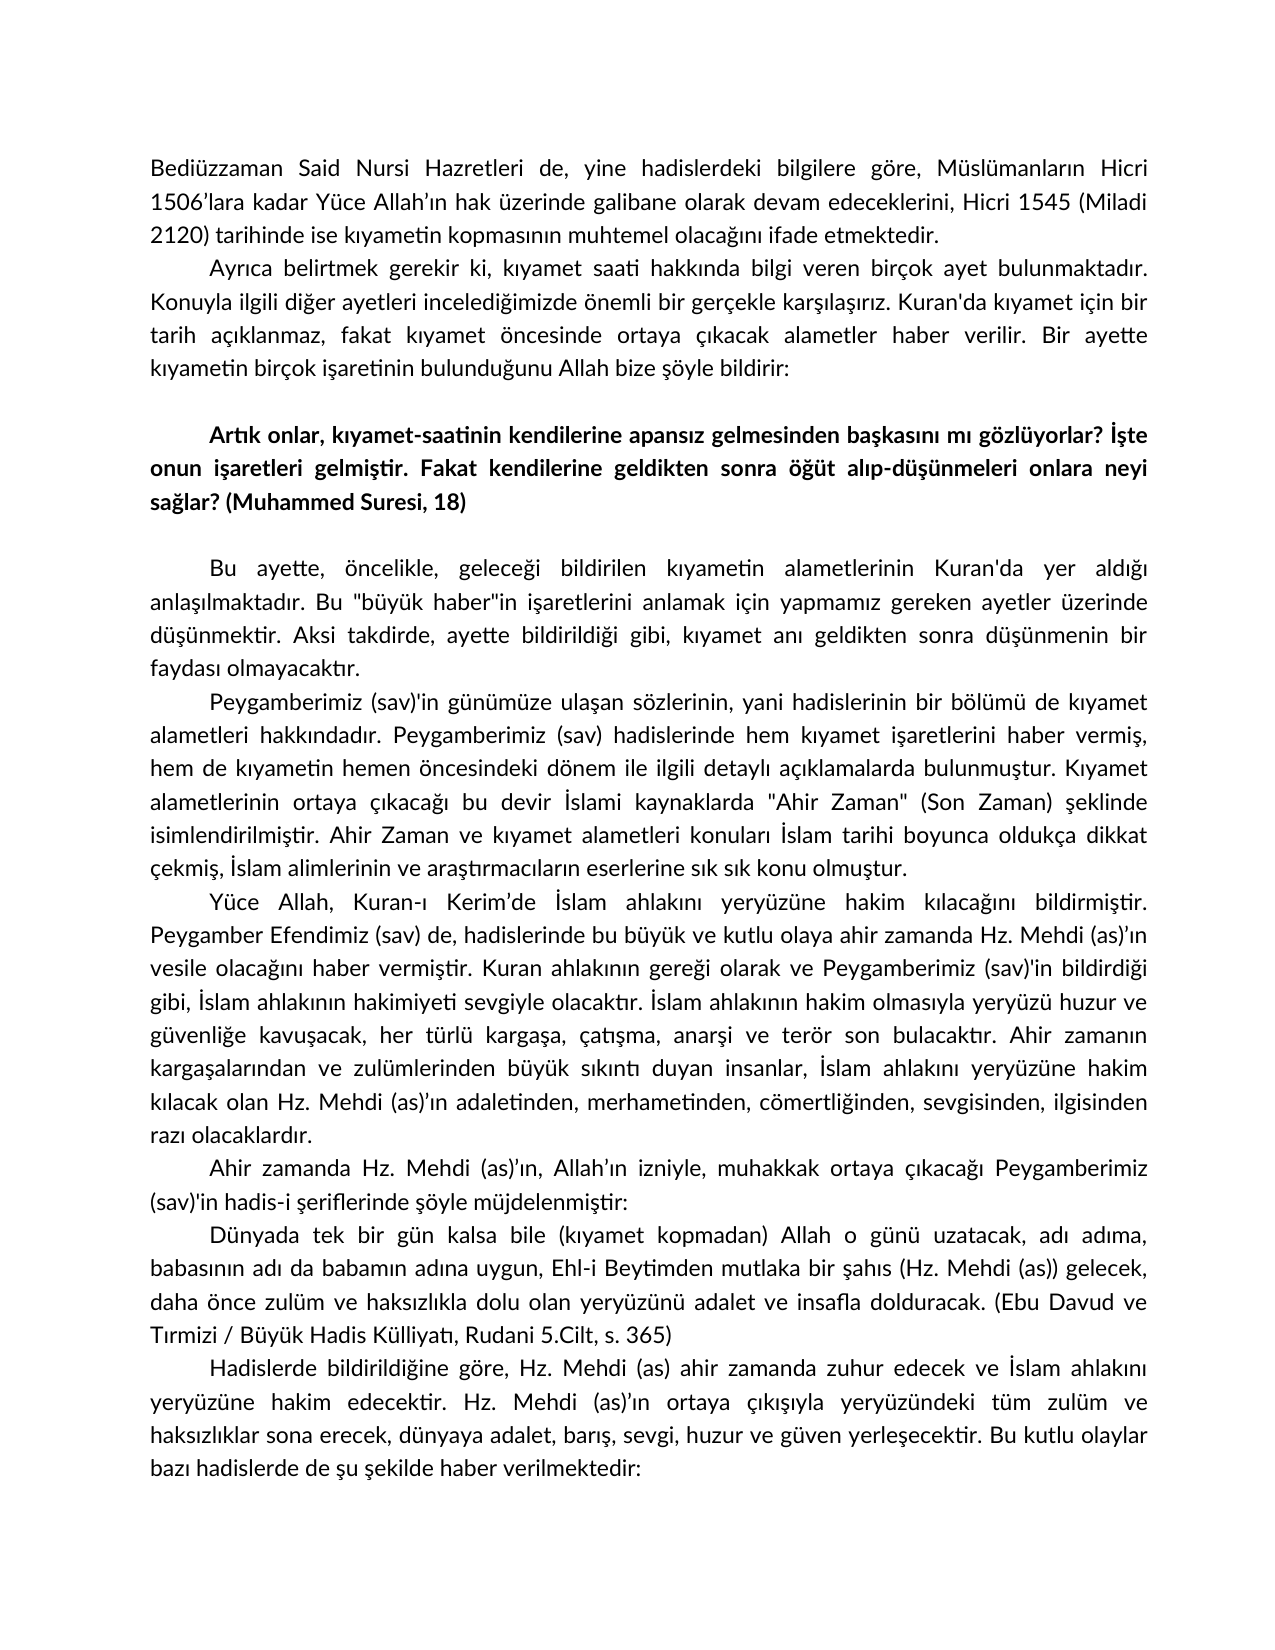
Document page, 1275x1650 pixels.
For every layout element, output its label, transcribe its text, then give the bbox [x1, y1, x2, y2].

text Yüce Allah, Kuran-ı Kerim’de İslam ahlakını yeryüzüne hakim kılacağını bildirmiştir. Peygamber Efendimiz (sav) de, hadislerinde bu büyük ve kutlu olaya ahir zamanda Hz. Mehdi (as)’ın vesile olacağını haber vermiştir. Kuran ahlakının gereği olarak ve Peygamberimiz (sav)'in bildirdiği gibi, İslam ahlakının hakimiyeti sevgiyle olacaktır. İslam ahlakının hakim olmasıyla yeryüzü huzur ve güvenliğe kavuşacak, her türlü kargaşa, çatışma, anarşi ve terör son bulacaktır. Ahir zamanın kargaşalarından ve zulümlerinden büyük sıkıntı duyan insanlar, İslam ahlakını yeryüzüne hakim kılacak olan Hz. Mehdi (as)’ın adaletinden, merhametinden, cömertliğinden, sevgisinden, ilgisinden razı olacaklardır. [150, 883, 1149, 1150]
text Bediüzzaman Said Nursi Hazretleri de, yine hadislerdeki bilgilere göre, Müslümanların Hicri 1506’lara kadar Yüce Allah’ın hak üzerinde galibane olarak devam edeceklerini, Hicri 1545 (Miladi 2120) tarihinde ise kıyametin kopmasının muhtemel olacağını ifade etmektedir. [150, 150, 1149, 250]
text Artık onlar, kıyamet-saatinin kendilerine apansız gelmesinden başkasını mı gözlüyorlar? İşte onun işaretleri gelmiştir. Fakat kendilerine geldikten sonra öğüt alıp-düşünmeleri onlara neyi sağlar? (Muhammed Suresi, 18) [150, 417, 1149, 517]
text Ayrıca belirtmek gerekir ki, kıyamet saati hakkında bilgi veren birçok ayet bulunmaktadır. Konuyla ilgili diğer ayetleri incelediğimizde önemli bir gerçekle karşılaşırız. Kuran'da kıyamet için bir tarih açıklanmaz, fakat kıyamet öncesinde ortaya çıkacak alametler haber verilir. Bir ayette kıyametin birçok işaretinin bulunduğunu Allah bize şöyle bildirir: [150, 250, 1149, 383]
text Hadislerde bildirildiğine göre, Hz. Mehdi (as) ahir zamanda zuhur edecek ve İslam ahlakını yeryüzüne hakim edecektir. Hz. Mehdi (as)’ın ortaya çıkışıyla yeryüzündeki tüm zulüm ve haksızlıklar sona erecek, dünyaya adalet, barış, sevgi, huzur ve güven yerleşecektir. Bu kutlu olaylar bazı hadislerde de şu şekilde haber verilmektedir: [150, 1350, 1149, 1483]
text Ahir zamanda Hz. Mehdi (as)’ın, Allah’ın izniyle, muhakkak ortaya çıkacağı Peygamberimiz (sav)'in hadis-i şeriflerinde şöyle müjdelenmiştir: [150, 1150, 1149, 1217]
text Bu ayette, öncelikle, geleceği bildirilen kıyametin alametlerinin Kuran'da yer aldığı anlaşılmaktadır. Bu "büyük haber"in işaretlerini anlamak için yapmamız gereken ayetler üzerinde düşünmektir. Aksi takdirde, ayette bildirildiği gibi, kıyamet anı geldikten sonra düşünmenin bir faydası olmayacaktır. [150, 550, 1149, 683]
text Peygamberimiz (sav)'in günümüze ulaşan sözlerinin, yani hadislerinin bir bölümü de kıyamet alametleri hakkındadır. Peygamberimiz (sav) hadislerinde hem kıyamet işaretlerini haber vermiş, hem de kıyametin hemen öncesindeki dönem ile ilgili detaylı açıklamalarda bulunmuştur. Kıyamet alametlerinin ortaya çıkacağı bu devir İslami kaynaklarda "Ahir Zaman" (Son Zaman) şeklinde isimlendirilmiştir. Ahir Zaman ve kıyamet alametleri konuları İslam tarihi boyunca oldukça dikkat çekmiş, İslam alimlerinin ve araştırmacıların eserlerine sık sık konu olmuştur. [150, 683, 1149, 883]
text Dünyada tek bir gün kalsa bile (kıyamet kopmadan) Allah o günü uzatacak, adı adıma, babasının adı da babamın adına uygun, Ehl-i Beytimden mutlaka bir şahıs (Hz. Mehdi (as)) gelecek, daha önce zulüm ve haksızlıkla dolu olan yeryüzünü adalet ve insafla dolduracak. (Ebu Davud ve Tırmizi / Büyük Hadis Külliyatı, Rudani 5.Cilt, s. 365) [150, 1217, 1149, 1350]
